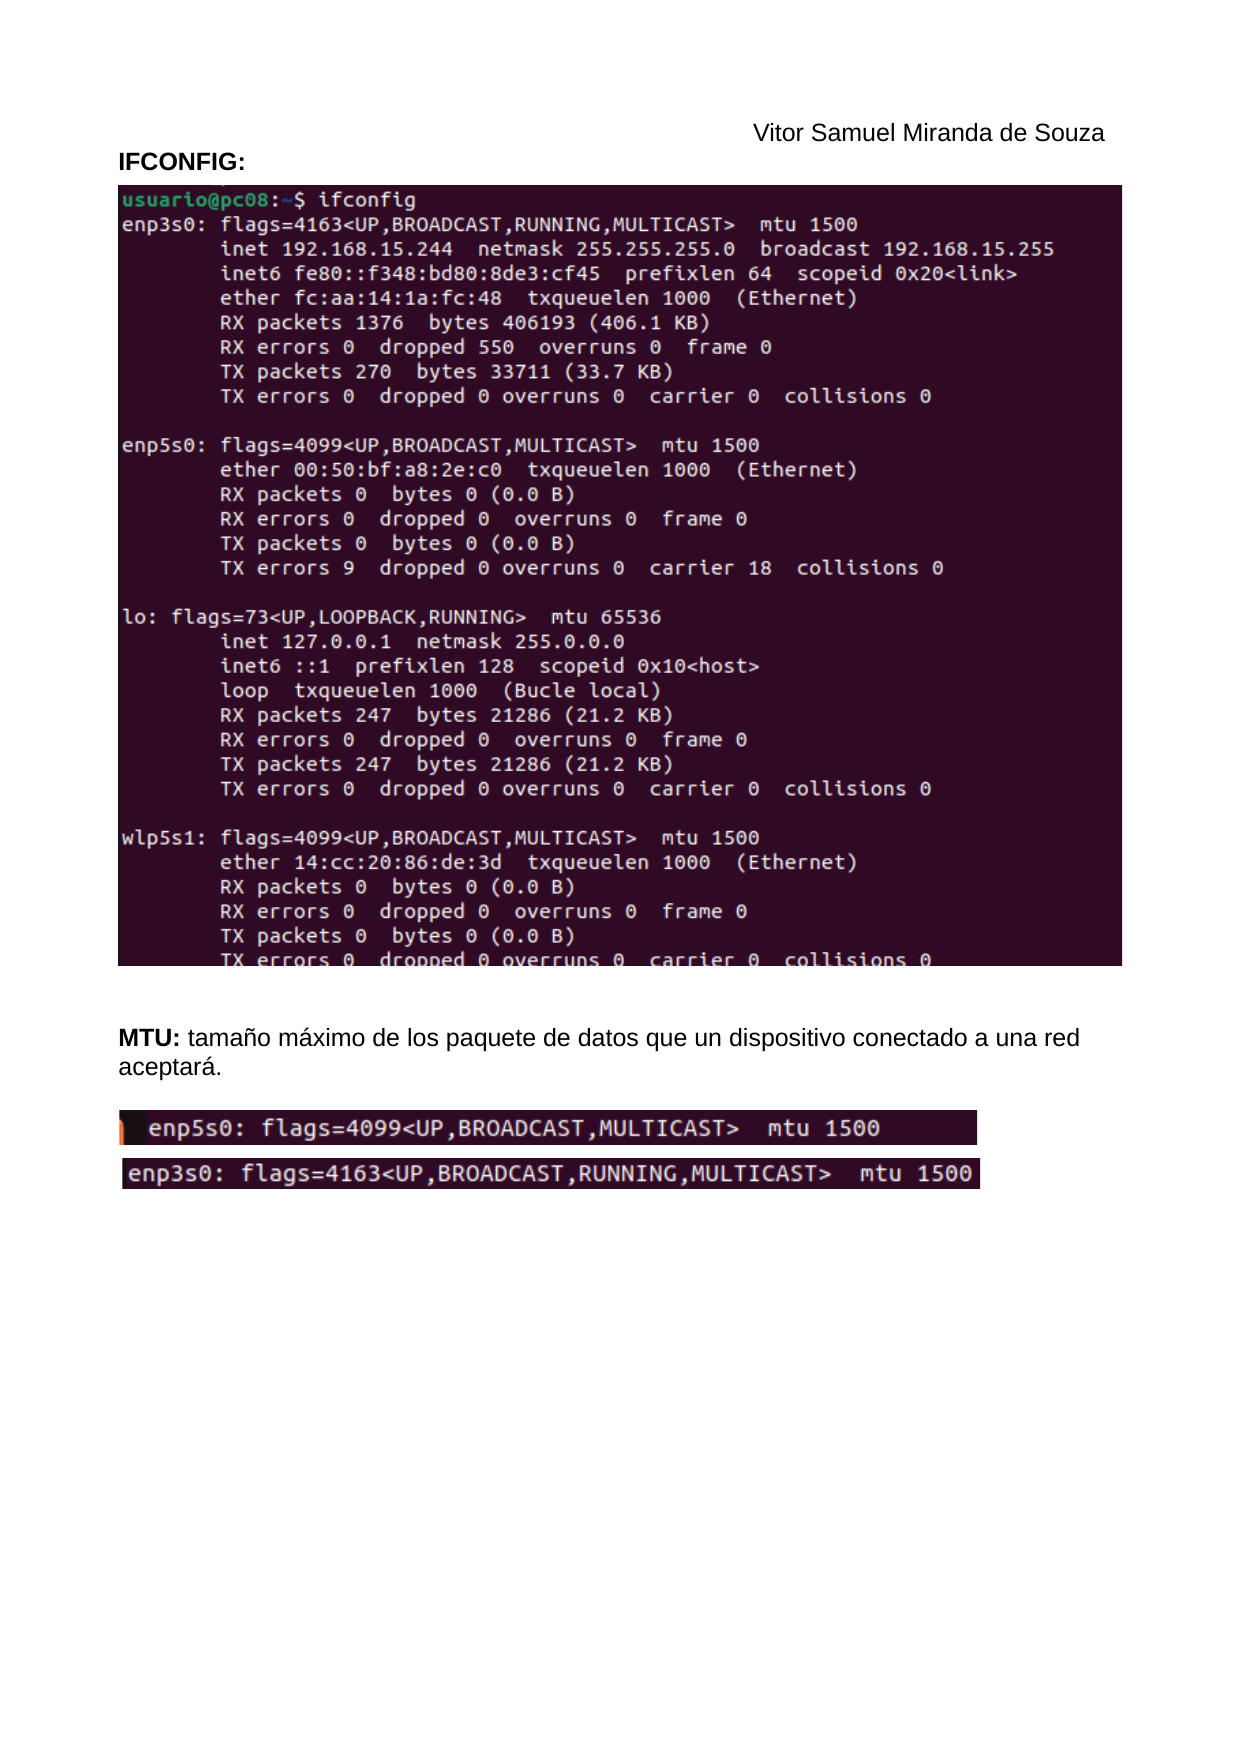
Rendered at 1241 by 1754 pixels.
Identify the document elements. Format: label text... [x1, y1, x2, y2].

picture [118, 185, 1123, 966]
text MTU: tamaño máximo de los paquete de datos que un dispositivo conectado a una red aceptará. [118, 1023, 1122, 1081]
picture [122, 1158, 981, 1189]
text IFCONFIG: [118, 147, 1122, 176]
picture [119, 1110, 978, 1145]
text Vitor Samuel Miranda de Souza [118, 118, 1122, 147]
